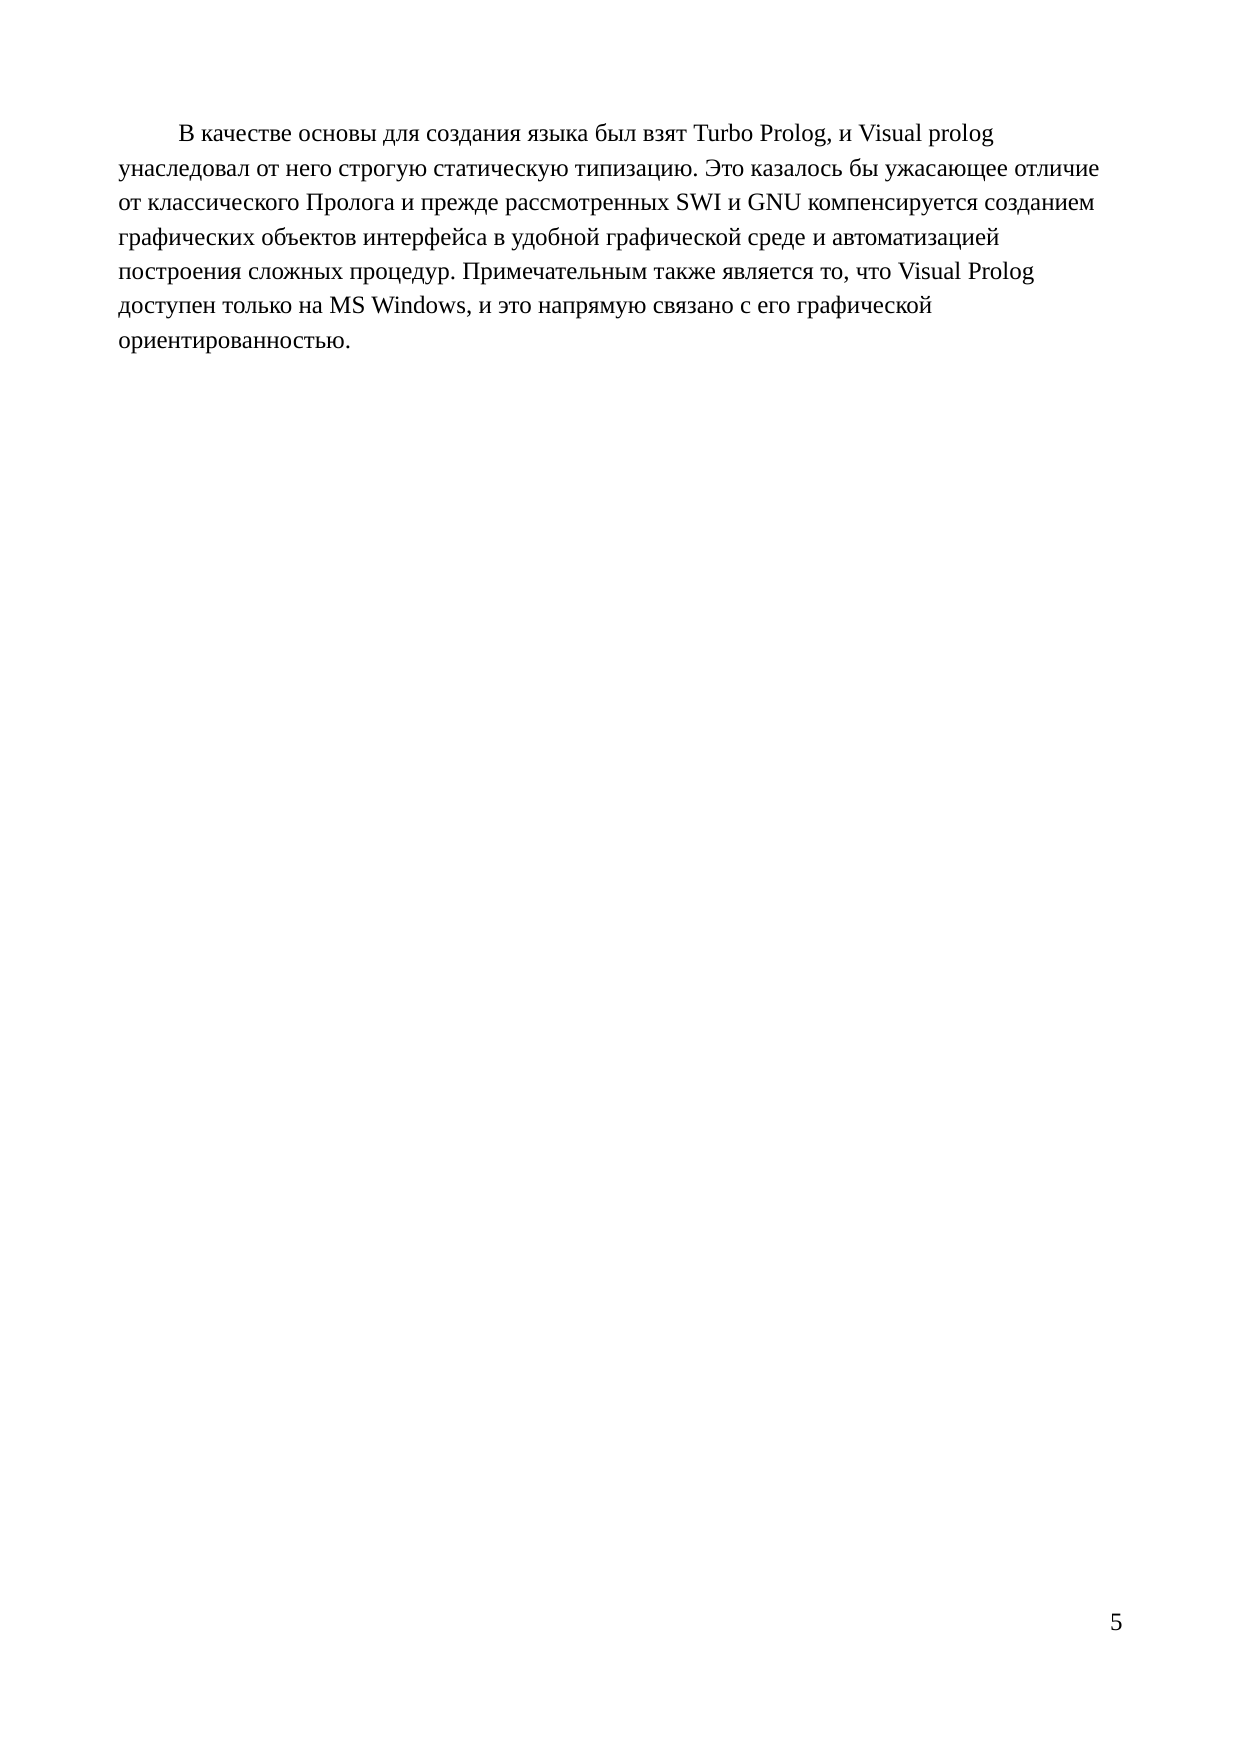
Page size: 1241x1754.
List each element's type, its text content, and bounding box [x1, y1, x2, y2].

text В качестве основы для создания языка был взят Turbo Prolog, и Visual prolog унаследовал от него строгую статическую типизацию. Это казалось бы ужасающее отличие от классического Пролога и прежде рассмотренных SWI и GNU компенсируется созданием графических объектов интерфейса в удобной графической среде и автоматизацией построения сложных процедур. Примечательным также является то, что Visual Prolog доступен только на MS Windows, и это напрямую связано с его графической ориентированностью. [118, 118, 1122, 354]
